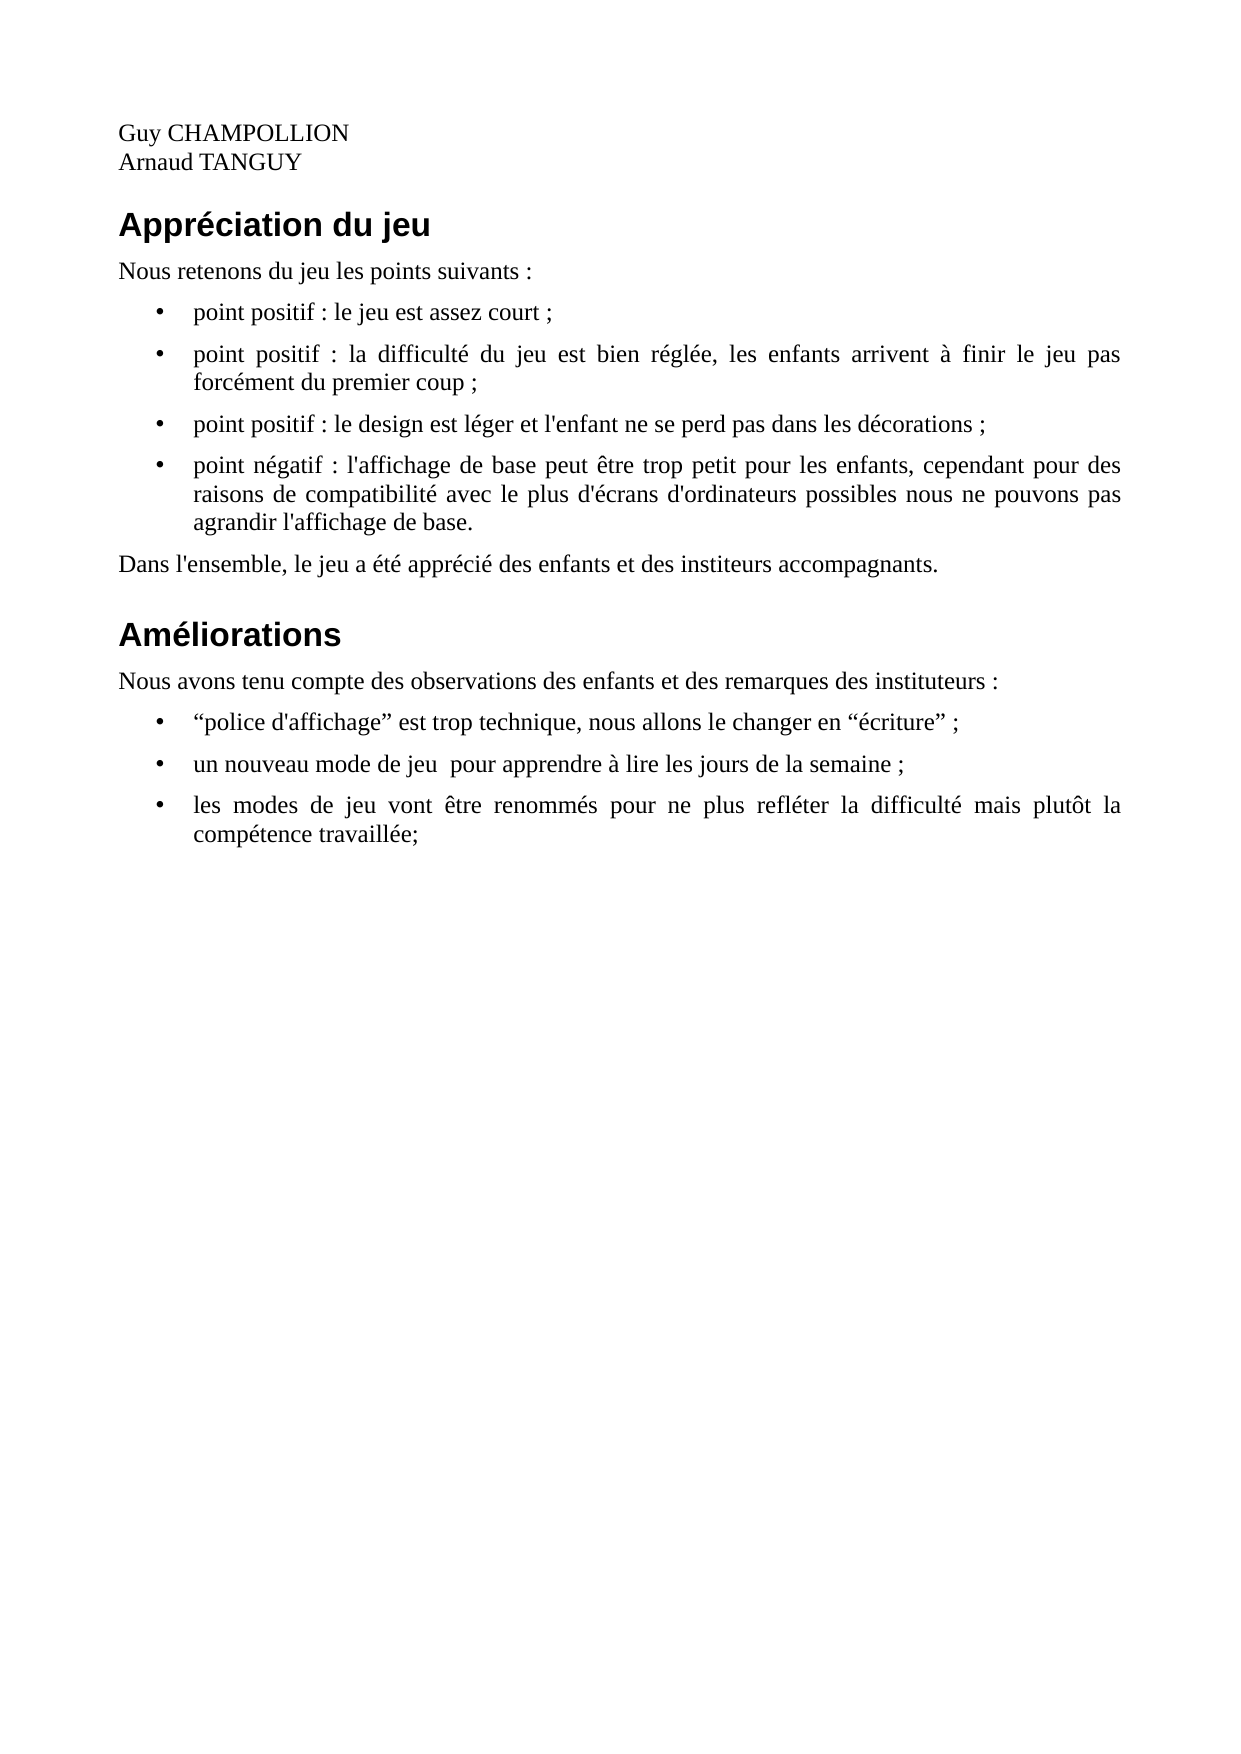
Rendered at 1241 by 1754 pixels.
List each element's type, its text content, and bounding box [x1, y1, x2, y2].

text Nous retenons du jeu les points suivants : [118, 256, 1122, 285]
list point positif : le jeu est assez court ; [156, 297, 1122, 326]
list point positif : la difficulté du jeu est bien réglée, les enfants arrivent à finir le jeu pas forcément du premier coup ; [156, 339, 1122, 396]
text Dans l'ensemble, le jeu a été apprécié des enfants et des institeurs accompagnants. [118, 549, 1122, 577]
list point négatif : l'affichage de base peut être trop petit pour les enfants, cependant pour des raisons de compatibilité avec le plus d'écrans d'ordinateurs possibles nous ne pouvons pas agrandir l'affichage de base. [156, 450, 1122, 536]
subtitle Appréciation du jeu [118, 205, 1122, 244]
list un nouveau mode de jeu pour apprendre à lire les jours de la semaine ; [156, 749, 1122, 777]
list point positif : le design est léger et l'enfant ne se perd pas dans les décorations ; [156, 409, 1122, 437]
list les modes de jeu vont être renommés pour ne plus refléter la difficulté mais plutôt la compétence travaillée; [156, 790, 1122, 847]
text Nous avons tenu compte des observations des enfants et des remarques des instituteurs : [118, 666, 1122, 695]
subtitle Améliorations [118, 615, 1122, 654]
list “police d'affichage” est trop technique, nous allons le changer en “écriture” ; [156, 707, 1122, 736]
